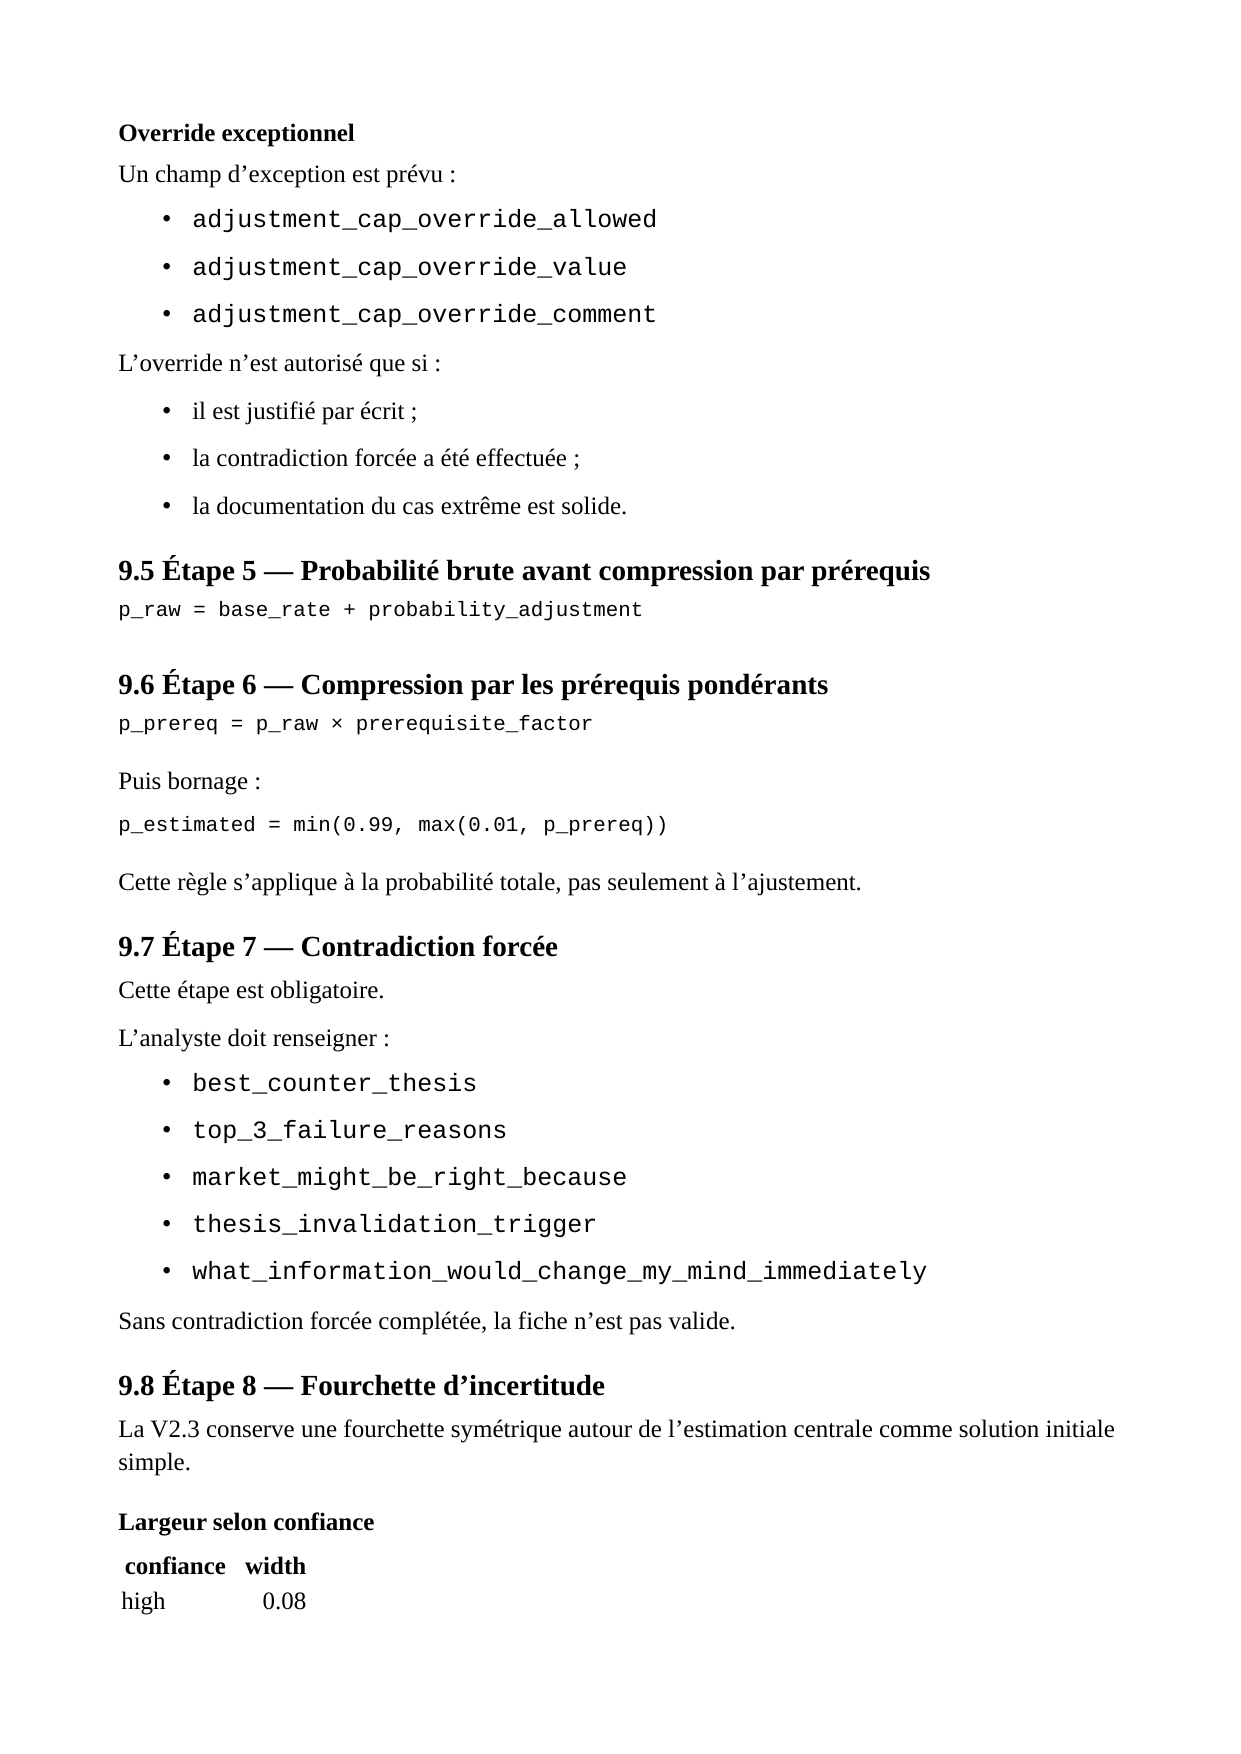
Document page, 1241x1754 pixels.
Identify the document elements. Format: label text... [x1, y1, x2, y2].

text L’analyste doit renseigner : [118, 1023, 1122, 1051]
table_cell high [118, 1583, 232, 1617]
text Un champ d’exception est prévu : [118, 159, 1122, 188]
list top_3_failure_reasons [162, 1117, 1122, 1146]
subtitle 9.5 Étape 5 — Probabilité brute avant compression par prérequis [118, 553, 1122, 587]
list adjustment_cap_override_allowed [162, 207, 1122, 235]
list market_might_be_right_because [162, 1164, 1122, 1193]
list il est justifié par écrit ; [162, 396, 1122, 424]
table_header width [232, 1548, 309, 1583]
text L’override n’est autorisé que si : [118, 348, 1122, 377]
text Cette règle s’applique à la probabilité totale, pas seulement à l’ajustement. [118, 867, 1122, 896]
list thesis_invalidation_trigger [162, 1212, 1122, 1240]
list la documentation du cas extrême est solide. [162, 491, 1122, 520]
subtitle 9.8 Étape 8 — Fourchette d’incertitude [118, 1368, 1122, 1401]
text La V2.3 conserve une fourchette symétrique autour de l’estimation centrale comme solution initiale simple. [118, 1414, 1122, 1476]
list best_counter_thesis [162, 1070, 1122, 1099]
list adjustment_cap_override_value [162, 254, 1122, 282]
text Puis bornage : [118, 766, 1122, 795]
list adjustment_cap_override_comment [162, 301, 1122, 329]
subtitle Largeur selon confiance [118, 1507, 1122, 1536]
text p_estimated = min(0.99, max(0.01, p_prereq)) [118, 814, 1122, 837]
text p_raw = base_rate + probability_adjustment [118, 599, 1122, 623]
table_header confiance [118, 1548, 232, 1583]
text Cette étape est obligatoire. [118, 975, 1122, 1004]
text p_prereq = p_raw × prerequisite_factor [118, 713, 1122, 737]
list la contradiction forcée a été effectuée ; [162, 443, 1122, 472]
list what_information_would_change_my_mind_immediately [162, 1259, 1122, 1287]
subtitle 9.6 Étape 6 — Compression par les prérequis pondérants [118, 667, 1122, 701]
text Sans contradiction forcée complétée, la fiche n’est pas valide. [118, 1306, 1122, 1334]
subtitle 9.7 Étape 7 — Contradiction forcée [118, 929, 1122, 963]
subtitle Override exceptionnel [118, 118, 1122, 147]
table_cell 0.08 [232, 1583, 309, 1617]
